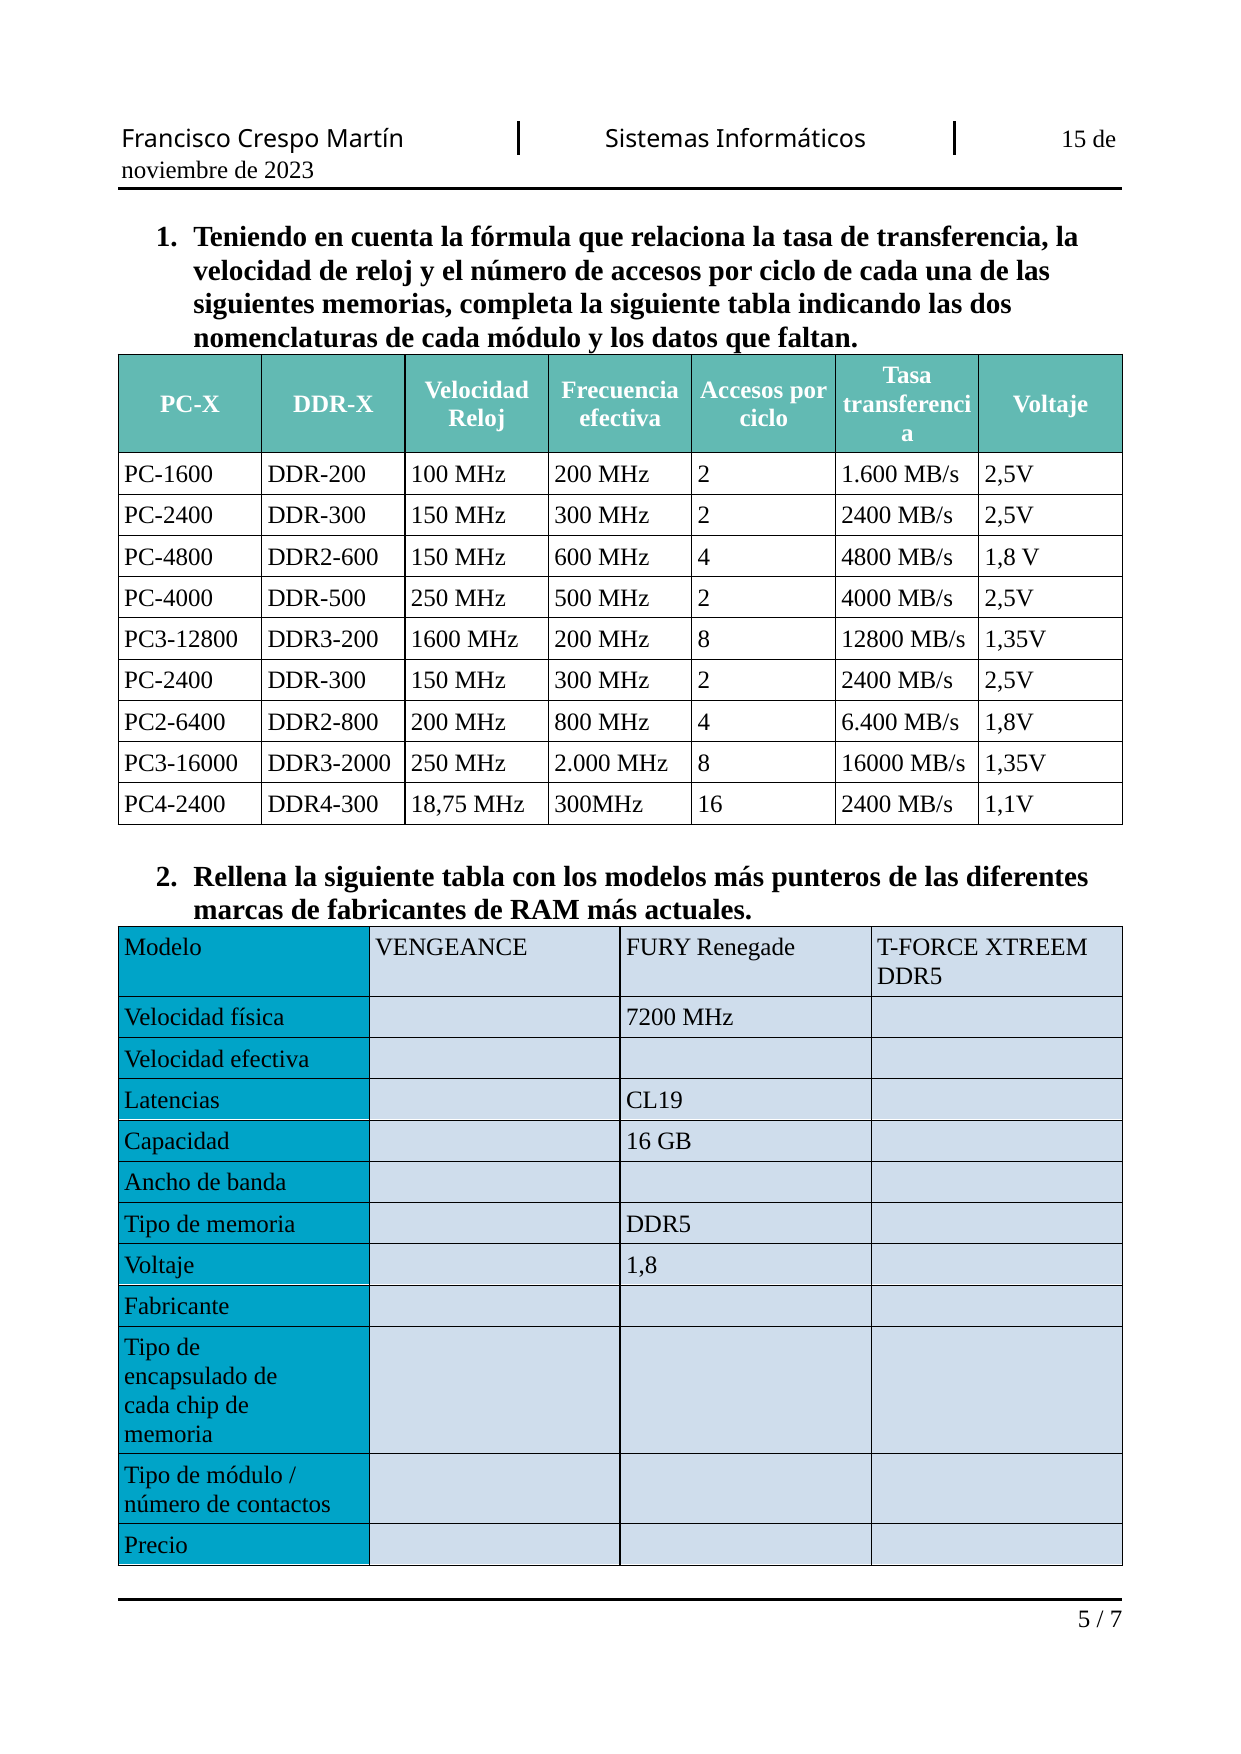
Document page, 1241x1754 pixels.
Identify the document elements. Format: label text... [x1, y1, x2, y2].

table_cell [370, 1121, 619, 1161]
table_cell PC-2400 [119, 495, 261, 535]
table_cell 1,8V [979, 701, 1122, 741]
table_cell PC-1600 [119, 453, 261, 493]
table_cell [872, 1079, 1122, 1119]
table_cell [370, 1079, 619, 1119]
table_cell [621, 1327, 871, 1453]
table_cell [621, 1454, 871, 1523]
table_cell 300 MHz [549, 660, 691, 700]
table_cell [621, 1524, 871, 1564]
table_cell CL19 [621, 1079, 871, 1119]
table_cell DDR3-2000 [262, 742, 404, 782]
table_cell DDR-300 [262, 495, 404, 535]
table_cell 16 [692, 783, 835, 823]
table_cell 2 [692, 660, 835, 700]
table_cell 250 MHz [406, 742, 548, 782]
table_cell 16 GB [621, 1121, 871, 1161]
table_cell 1,1V [979, 783, 1122, 823]
table_cell DDR-200 [262, 453, 404, 493]
table_header VENGEANCE [370, 927, 619, 996]
table_cell 1,8 [621, 1244, 871, 1284]
table_cell 1.600 MB/s [836, 453, 978, 493]
subtitle Rellena la siguiente tabla con los modelos más punteros de las diferentes marcas de fabricantes de RAM más actuales. [156, 859, 1122, 926]
table_cell 600 MHz [549, 536, 691, 576]
table_cell PC3-12800 [119, 618, 261, 658]
table_cell [872, 1162, 1122, 1202]
table_cell 12800 MB/s [836, 618, 978, 658]
table_cell [370, 997, 619, 1037]
table_cell Tipo de encapsulado de cada chip de memoria [119, 1327, 369, 1453]
table_cell 8 [692, 618, 835, 658]
table_cell Tipo de memoria [119, 1203, 369, 1243]
table_cell 150 MHz [406, 660, 548, 700]
table_cell 2 [692, 577, 835, 617]
table_cell 1,8 V [979, 536, 1122, 576]
subtitle Teniendo en cuenta la fórmula que relaciona la tasa de transferencia, la velocidad de reloj y el número de accesos por ciclo de cada una de las siguientes memorias, completa la siguiente tabla indicando las dos nomenclaturas de cada módulo y los datos que faltan. [156, 219, 1122, 353]
table_cell 8 [692, 742, 835, 782]
table_cell DDR2-600 [262, 536, 404, 576]
table_cell PC-4800 [119, 536, 261, 576]
table_cell 2 [692, 495, 835, 535]
table_cell 4000 MB/s [836, 577, 978, 617]
table_cell 2 [692, 453, 835, 493]
table_cell [370, 1454, 619, 1523]
table_cell [872, 1327, 1122, 1453]
table_cell 200 MHz [406, 701, 548, 741]
table_cell 100 MHz [406, 453, 548, 493]
table_cell [370, 1162, 619, 1202]
table_cell Fabricante [119, 1286, 369, 1326]
table_cell 2400 MB/s [836, 783, 978, 823]
table_cell 1,35V [979, 618, 1122, 658]
table_header Accesos por ciclo [692, 355, 835, 452]
table_cell [370, 1286, 619, 1326]
table_cell Velocidad física [119, 997, 369, 1037]
table_cell 150 MHz [406, 536, 548, 576]
table_header Modelo [119, 927, 369, 996]
table_cell DDR2-800 [262, 701, 404, 741]
table_cell 200 MHz [549, 453, 691, 493]
table_cell [872, 1244, 1122, 1284]
table_cell 500 MHz [549, 577, 691, 617]
table_cell DDR-300 [262, 660, 404, 700]
table_header DDR-X [262, 355, 404, 452]
table_cell [872, 1203, 1122, 1243]
table_cell PC2-6400 [119, 701, 261, 741]
table_cell DDR3-200 [262, 618, 404, 658]
table_header PC-X [119, 355, 261, 452]
table_header T-FORCE XTREEM DDR5 [872, 927, 1122, 996]
table_header Voltaje [979, 355, 1122, 452]
table_cell 2,5V [979, 453, 1122, 493]
table_cell Velocidad efectiva [119, 1038, 369, 1078]
table_cell 2,5V [979, 660, 1122, 700]
table_cell PC-4000 [119, 577, 261, 617]
table_cell PC-2400 [119, 660, 261, 700]
table_cell 2400 MB/s [836, 495, 978, 535]
table_cell 300 MHz [549, 495, 691, 535]
table_cell 300MHz [549, 783, 691, 823]
table_cell [872, 1524, 1122, 1564]
table_cell [872, 1038, 1122, 1078]
table_cell Latencias [119, 1079, 369, 1119]
table_cell DDR5 [621, 1203, 871, 1243]
table_cell [872, 1454, 1122, 1523]
table_cell 250 MHz [406, 577, 548, 617]
table_cell 6.400 MB/s [836, 701, 978, 741]
table_cell 4 [692, 536, 835, 576]
table_cell DDR-500 [262, 577, 404, 617]
table_cell 2,5V [979, 577, 1122, 617]
table_cell 16000 MB/s [836, 742, 978, 782]
table_cell 2.000 MHz [549, 742, 691, 782]
table_cell [621, 1286, 871, 1326]
table_cell Voltaje [119, 1244, 369, 1284]
table_cell Ancho de banda [119, 1162, 369, 1202]
table_cell [370, 1244, 619, 1284]
table_cell 150 MHz [406, 495, 548, 535]
table_header Frecuencia efectiva [549, 355, 691, 452]
table_cell 7200 MHz [621, 997, 871, 1037]
table_cell [872, 1121, 1122, 1161]
table_cell [621, 1038, 871, 1078]
table_cell 4800 MB/s [836, 536, 978, 576]
table_cell [621, 1162, 871, 1202]
table_cell 2,5V [979, 495, 1122, 535]
table_header Velocidad Reloj [406, 355, 548, 452]
table_header Tasa transferencia [836, 355, 978, 452]
table_cell [370, 1203, 619, 1243]
table_cell 2400 MB/s [836, 660, 978, 700]
table_cell PC4-2400 [119, 783, 261, 823]
table_cell Capacidad [119, 1121, 369, 1161]
table_cell [872, 997, 1122, 1037]
table_header FURY Renegade [621, 927, 871, 996]
table_cell [370, 1327, 619, 1453]
table_cell PC3-16000 [119, 742, 261, 782]
table_cell 18,75 MHz [406, 783, 548, 823]
table_cell [370, 1524, 619, 1564]
table_cell 1600 MHz [406, 618, 548, 658]
table_cell 1,35V [979, 742, 1122, 782]
table_cell DDR4-300 [262, 783, 404, 823]
table_cell [872, 1286, 1122, 1326]
table_cell Tipo de módulo / número de contactos [119, 1454, 369, 1523]
table_cell Precio [119, 1524, 369, 1564]
table_cell 800 MHz [549, 701, 691, 741]
table_cell 4 [692, 701, 835, 741]
table_cell [370, 1038, 619, 1078]
table_cell 200 MHz [549, 618, 691, 658]
